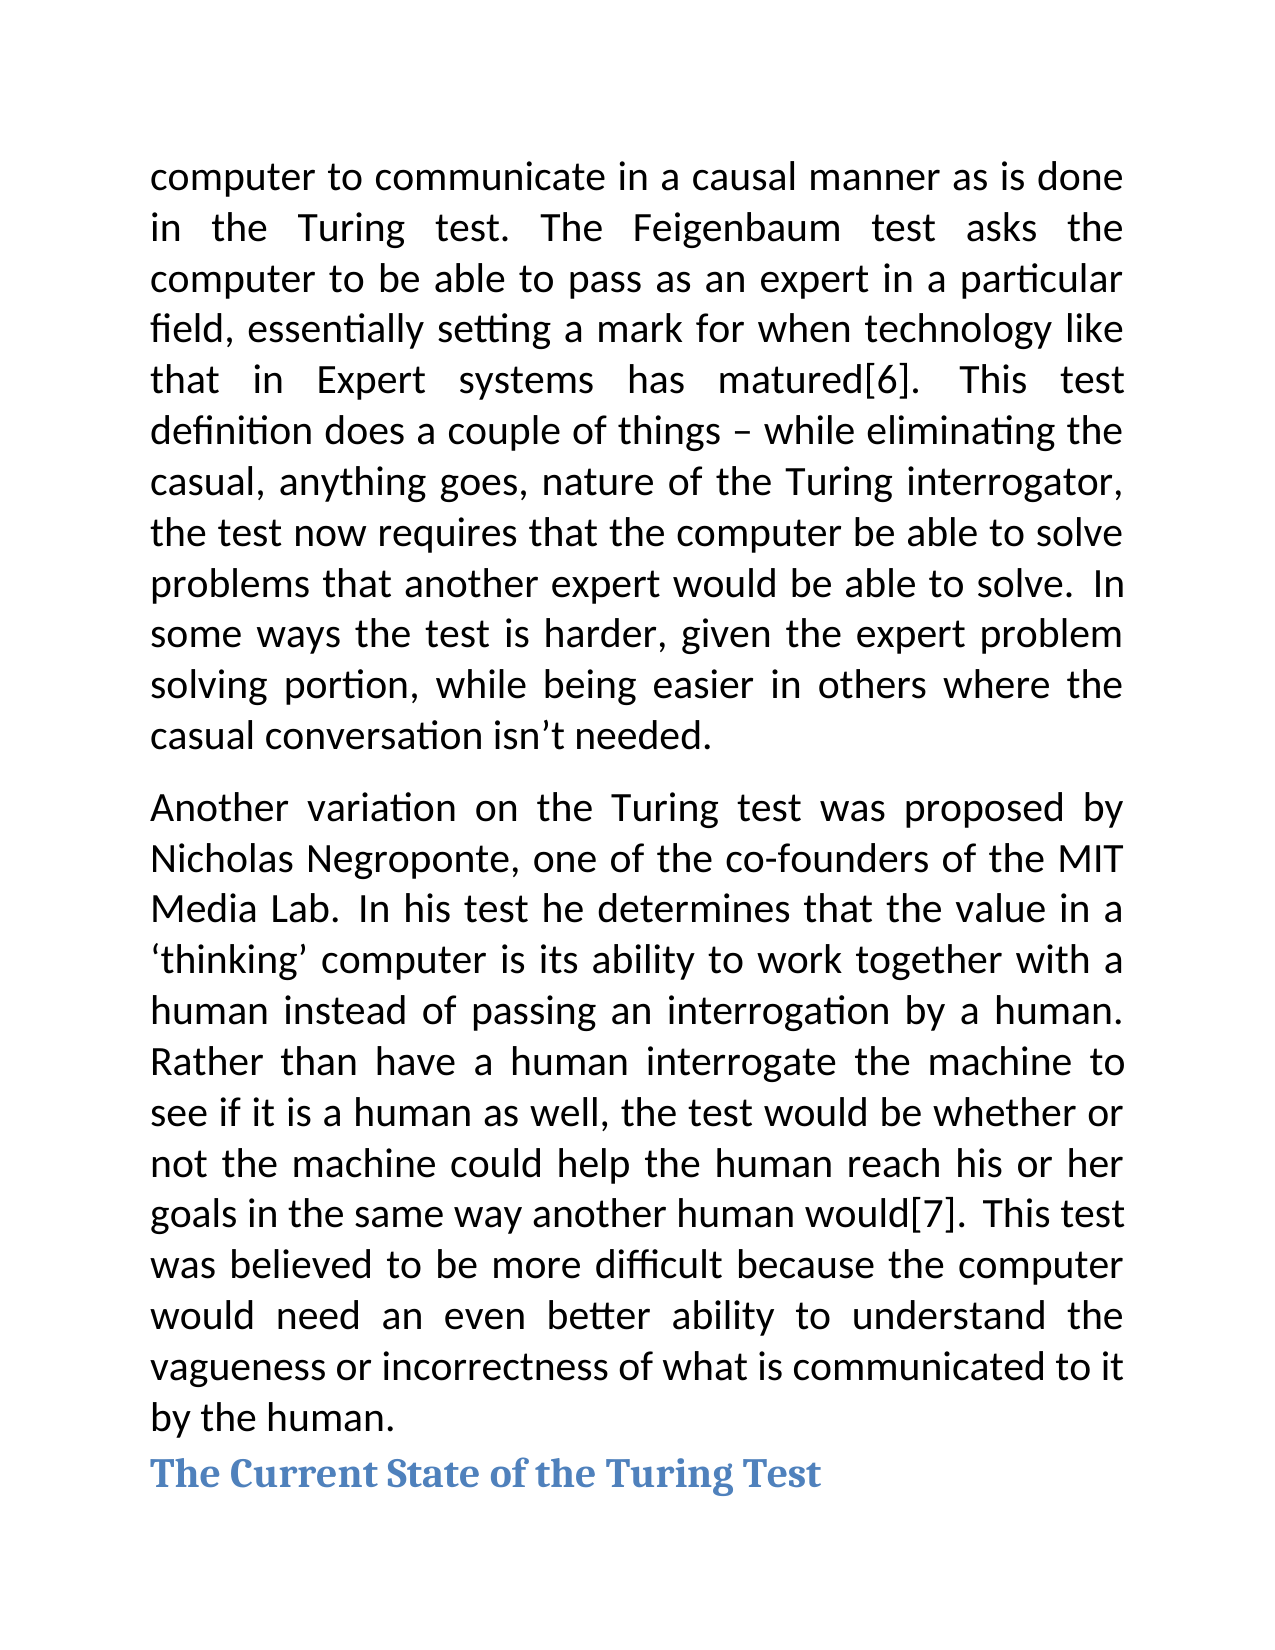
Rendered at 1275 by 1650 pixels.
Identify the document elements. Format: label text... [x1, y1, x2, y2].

text Another variation on the Turing test was proposed by Nicholas Negroponte, one of the co-founders of the MIT Media Lab. In his test he determines that the value in a ‘thinking’ computer is its ability to work together with a human instead of passing an interrogation by a human. Rather than have a human interrogate the machine to see if it is a human as well, the test would be whether or not the machine could help the human reach his or her goals in the same way another human would[7]. This test was believed to be more difficult because the computer would need an even better ability to understand the vagueness or incorrectness of what is communicated to it by the human. [150, 781, 1125, 1442]
text computer to communicate in a causal manner as is done in the Turing test. The Feigenbaum test asks the computer to be able to pass as an expert in a particular field, essentially setting a mark for when technology like that in Expert systems has matured[6]. This test definition does a couple of things – while eliminating the casual, anything goes, nature of the Turing interrogator, the test now requires that the computer be able to solve problems that another expert would be able to solve. In some ways the test is harder, given the expert problem solving portion, while being easier in others where the casual conversation isn’t needed. [150, 150, 1125, 760]
subtitle The Current State of the Turing Test [150, 1463, 729, 1494]
subtitle The Current State of the Turing Test [720, 1463, 1142, 1494]
